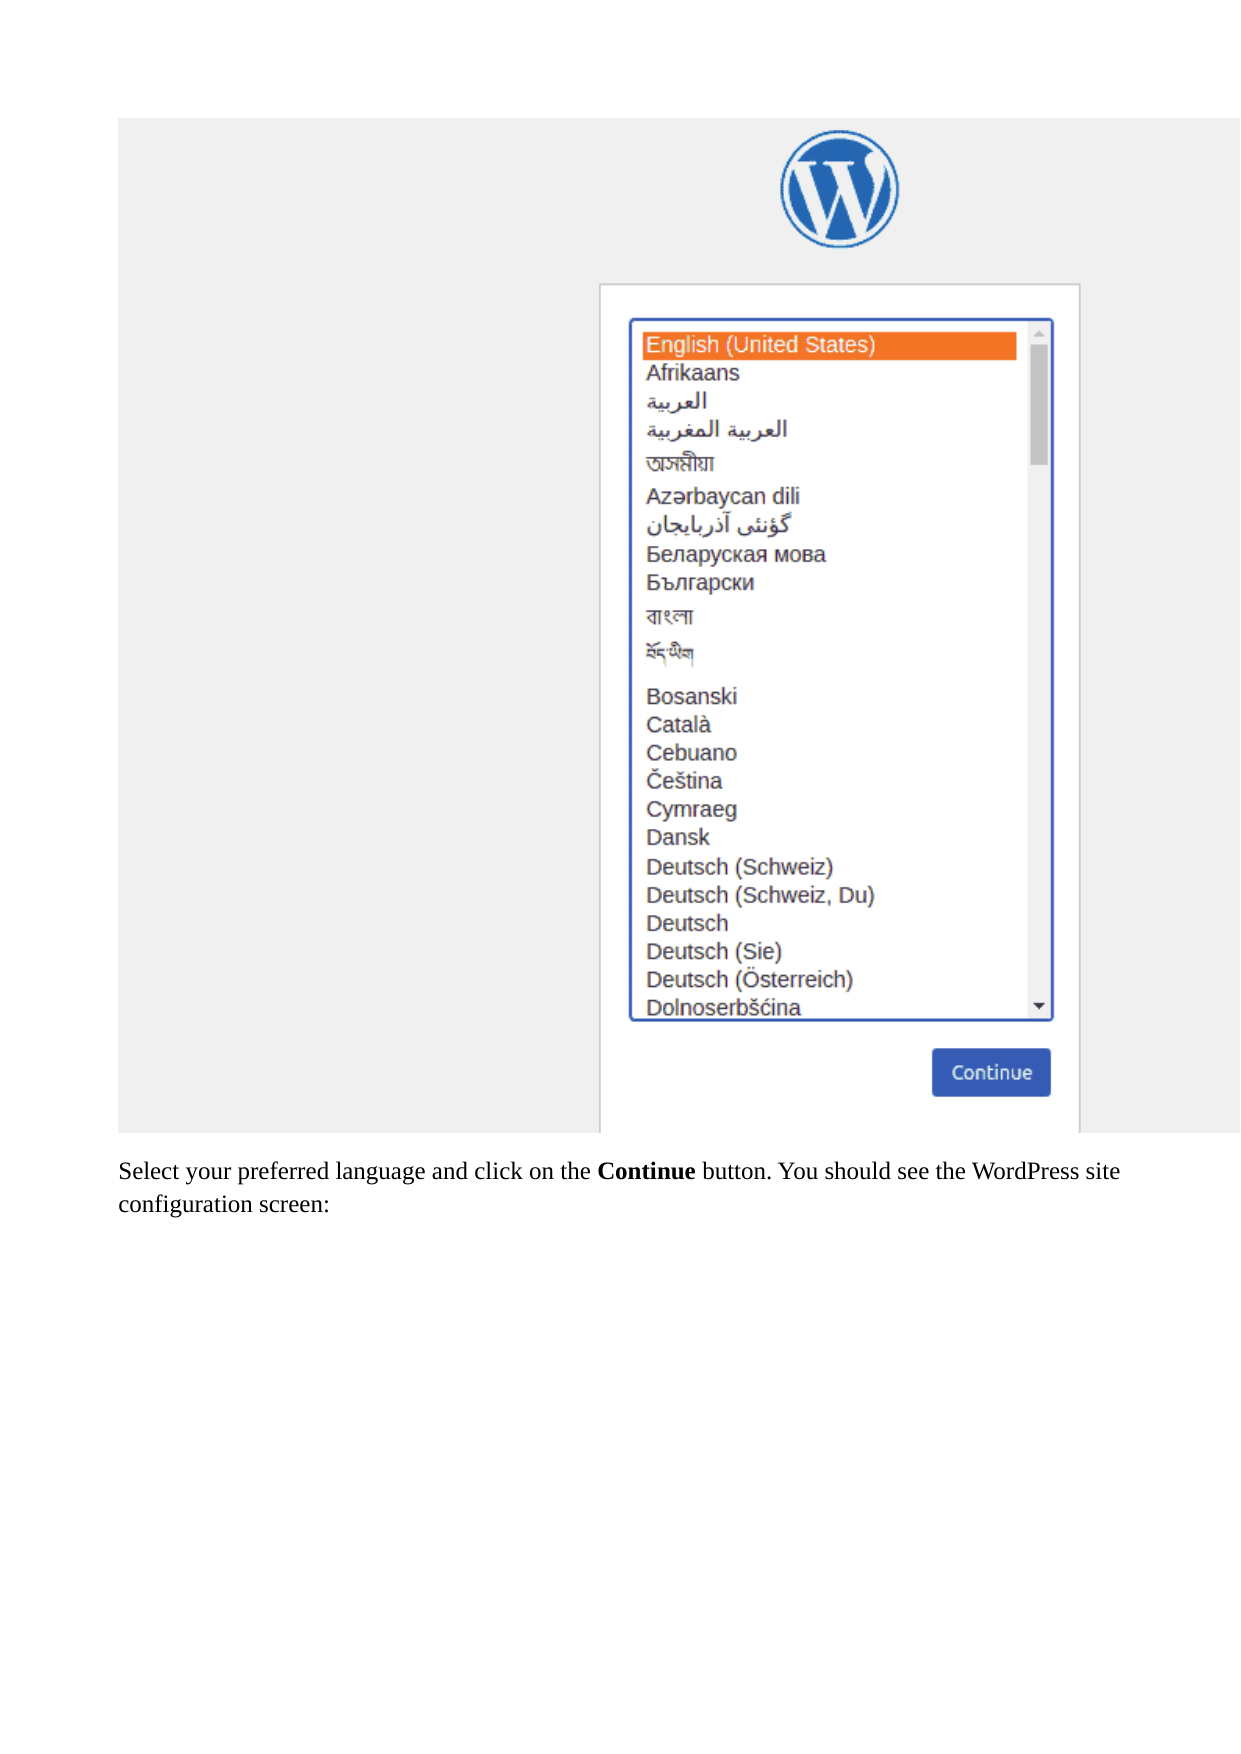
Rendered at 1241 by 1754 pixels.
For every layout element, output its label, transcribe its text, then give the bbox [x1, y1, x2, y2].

picture [118, 118, 1241, 1133]
text Select your preferred language and click on the Continue button. You should see the WordPress site configuration screen: [118, 1156, 1122, 1218]
